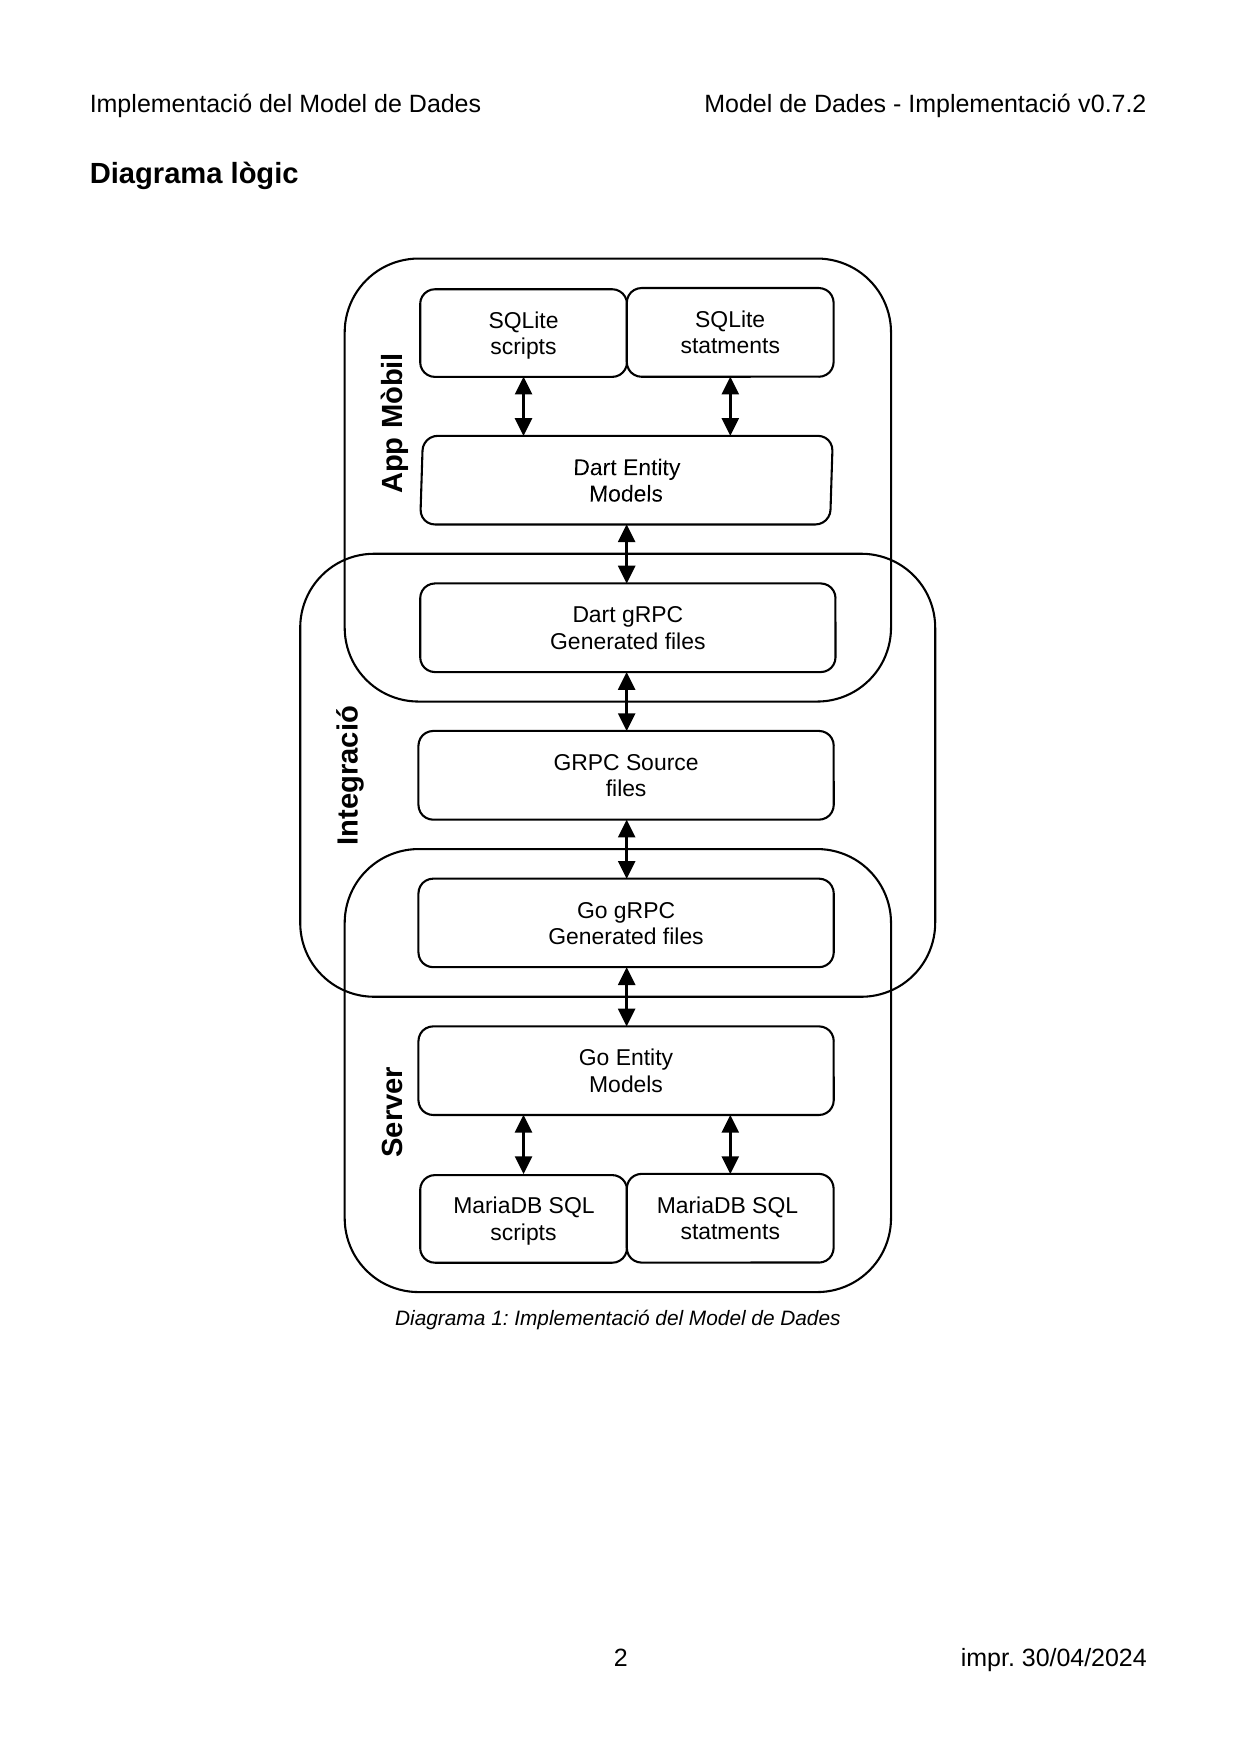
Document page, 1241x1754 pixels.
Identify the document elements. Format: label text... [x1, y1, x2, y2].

text Diagrama 1: Implementació del Model de Dades [302, 563, 625, 988]
text Diagrama 1: Implementació del Model de Dades [299, 934, 936, 1330]
text Diagrama 1: Implementació del Model de Dades [299, 271, 374, 616]
text Diagrama 1: Implementació del Model de Dades [862, 271, 936, 614]
subtitle Diagrama lògic [89, 157, 1146, 190]
text Diagrama 1: Implementació del Model de Dades [628, 563, 934, 988]
